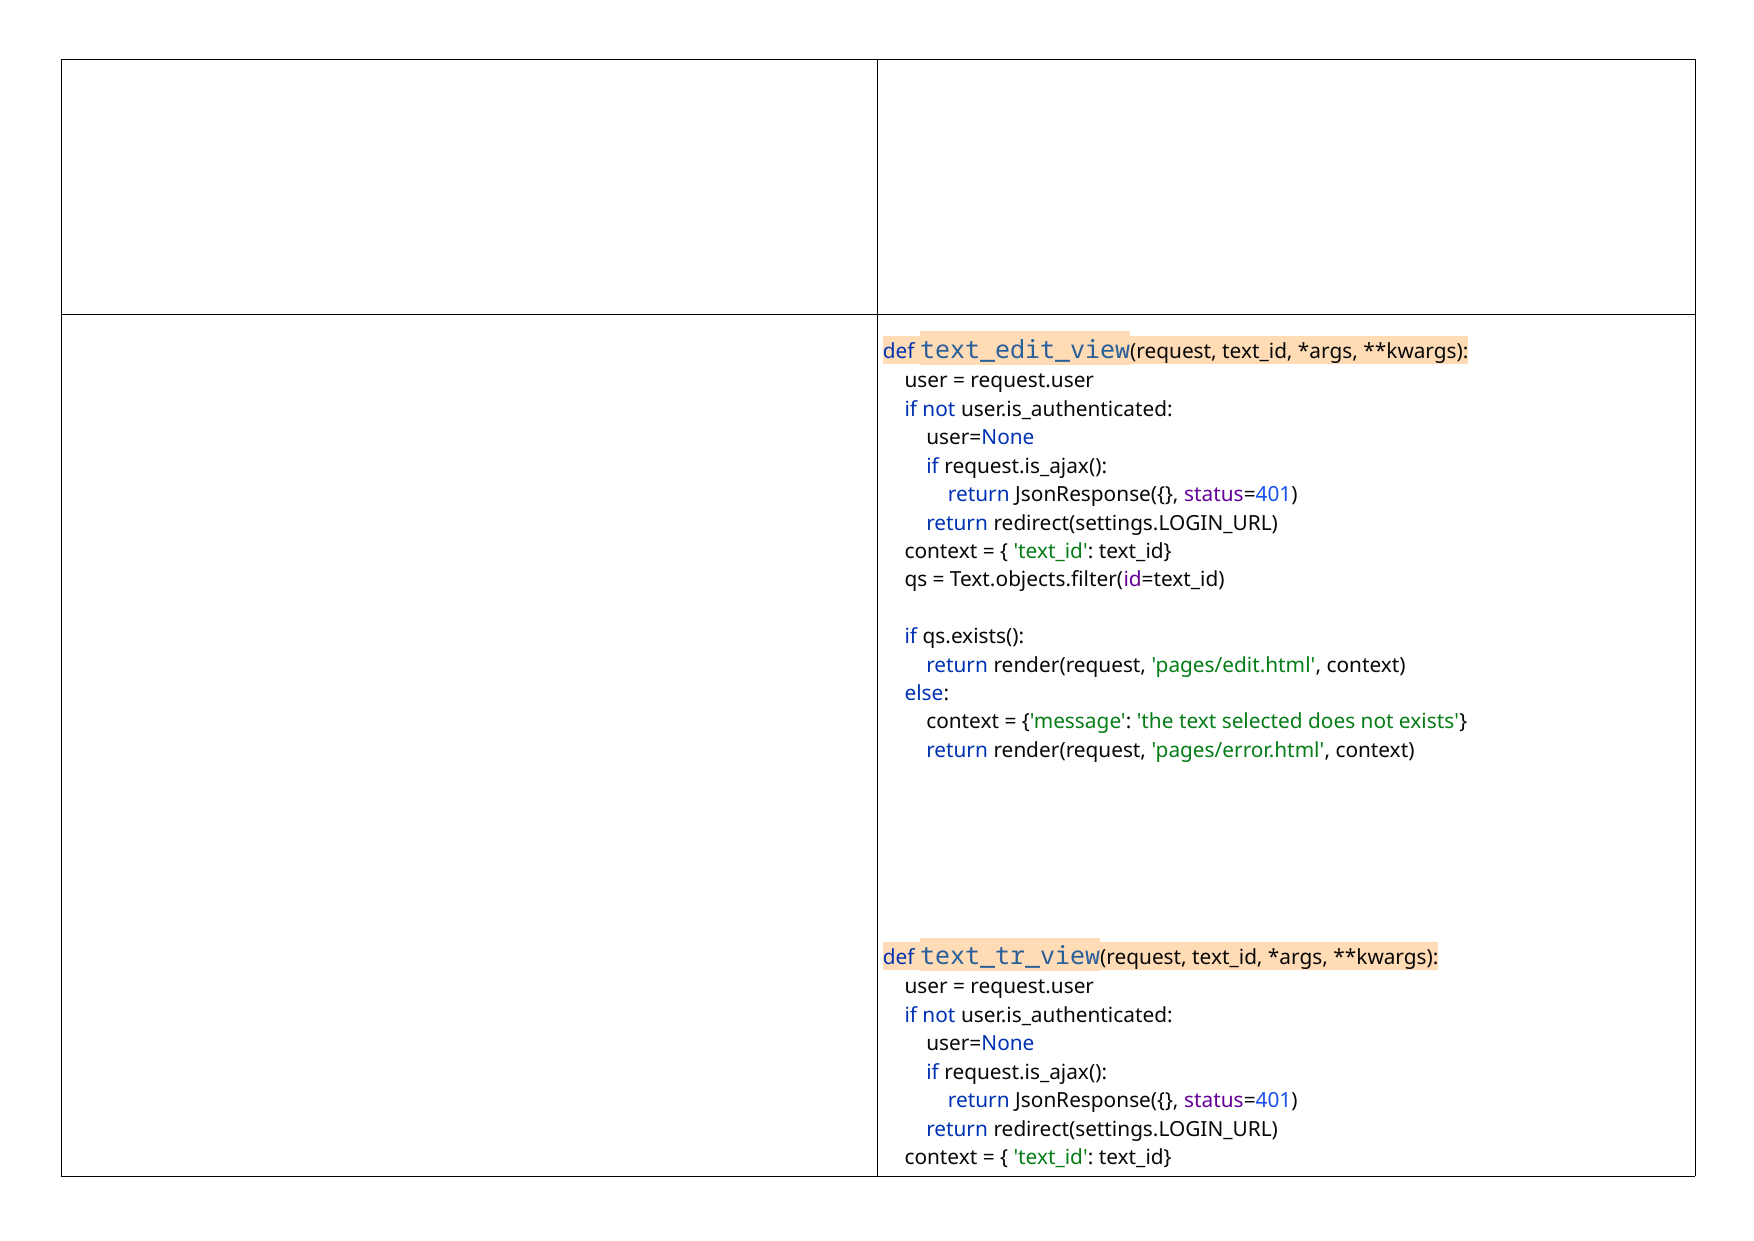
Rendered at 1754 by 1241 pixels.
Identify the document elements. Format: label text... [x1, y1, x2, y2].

table_cell [878, 60, 1695, 314]
table_cell [62, 315, 877, 1176]
table_cell def text_edit_view(request, text_id, *args, **kwargs): user = request.user if not user.is_authenticated: user=None if request.is_ajax(): return JsonResponse({}, status=401) return redirect(settings.LOGIN_URL) context = { 'text_id': text_id} qs = Text.objects.filter(id=text_id) if qs.exists(): return render(request, 'pages/edit.html', context) else: context = {'message': 'the text selected does not exists'} return render(request, 'pages/error.html', context) def text_tr_view(request, text_id, *args, **kwargs): user = request.user if not user.is_authenticated: user=None if request.is_ajax(): return JsonResponse({}, status=401) return redirect(settings.LOGIN_URL) context = { 'text_id': text_id} [878, 315, 1695, 1176]
table_cell [62, 60, 877, 314]
